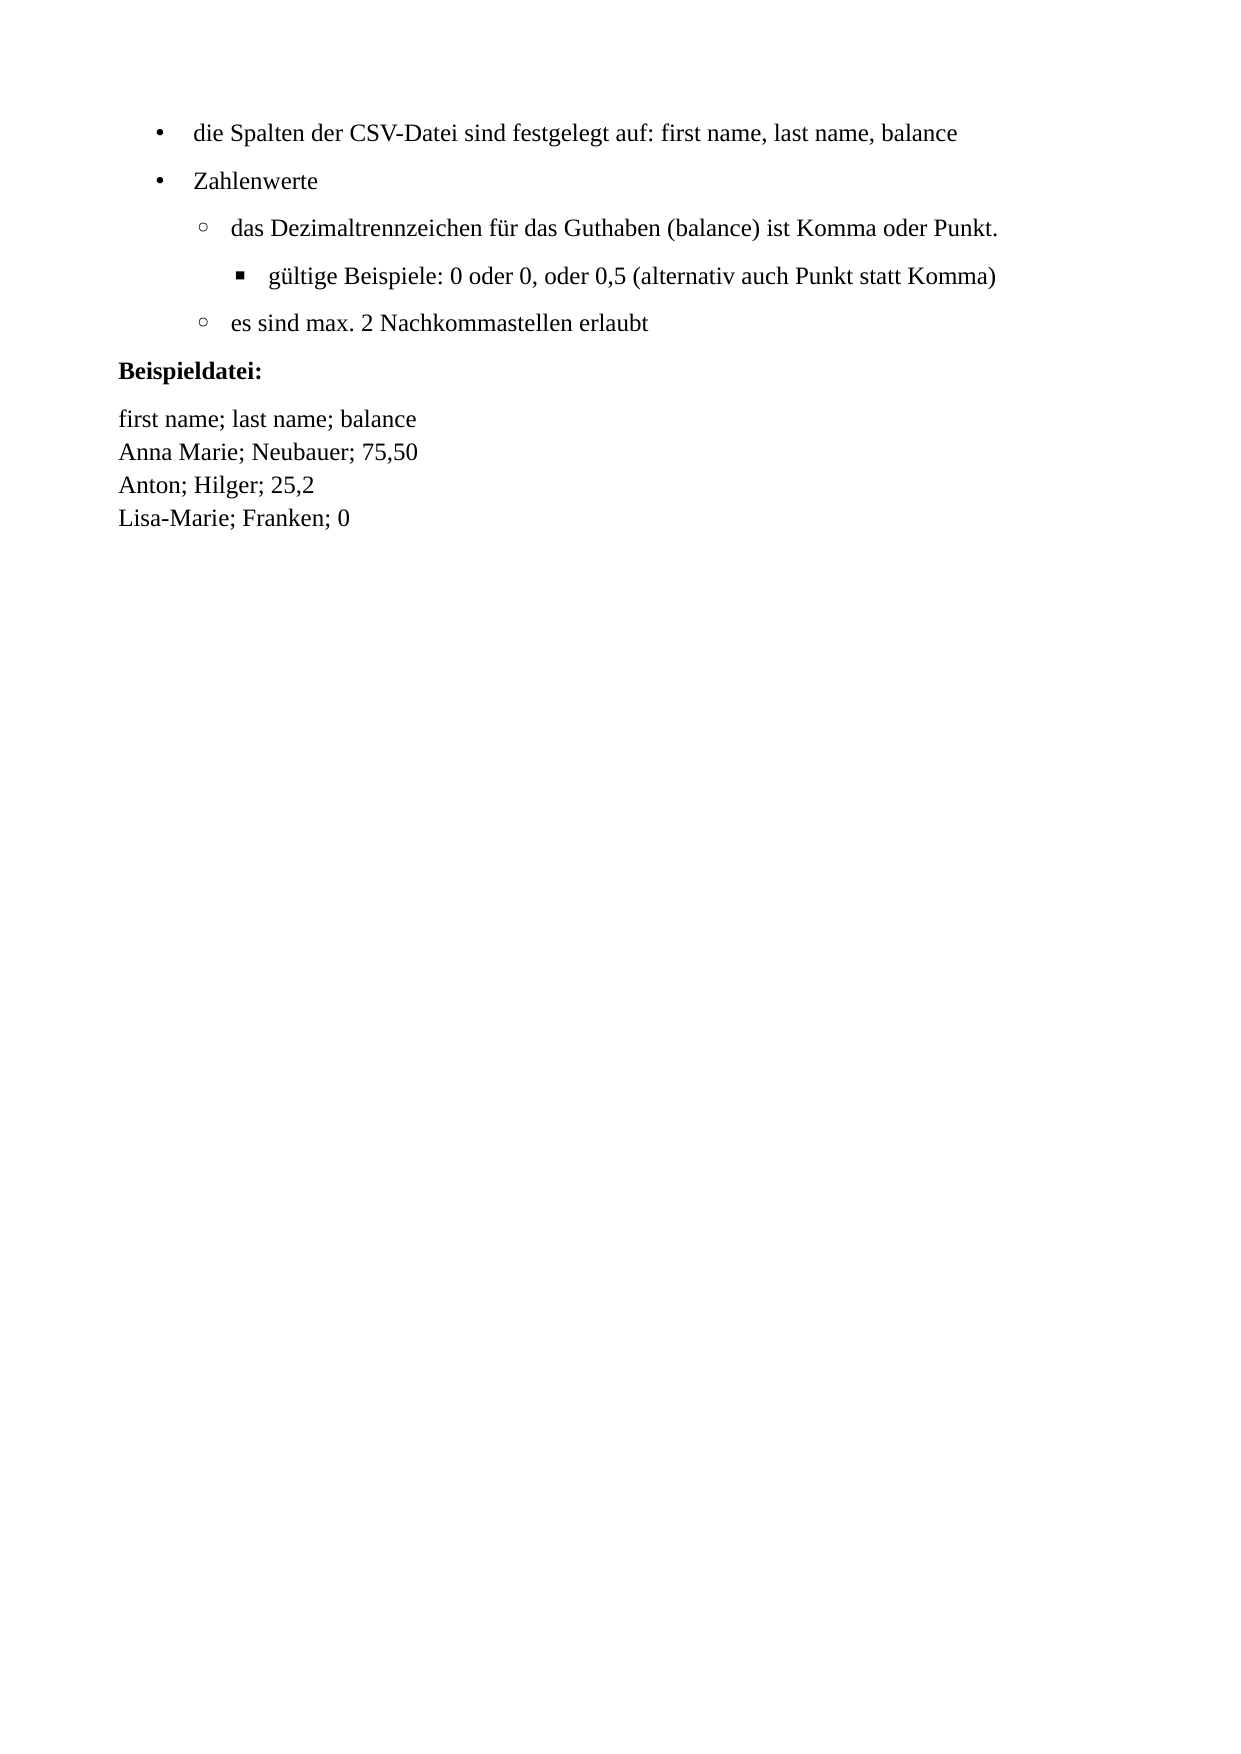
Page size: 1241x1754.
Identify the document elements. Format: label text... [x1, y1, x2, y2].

list gültige Beispiele: 0 oder 0, oder 0,5 (alternativ auch Punkt statt Komma) [231, 261, 1122, 290]
list Zahlenwerte [156, 166, 1122, 194]
list die Spalten der CSV-Datei sind festgelegt auf: first name, last name, balance [156, 118, 1122, 147]
text Beispieldatei: [118, 356, 1122, 385]
text first name; last name; balance Anna Marie; Neubauer; 75,50 Anton; Hilger; 25,2 Lisa-Marie; Franken; 0 [118, 404, 1122, 532]
list das Dezimaltrennzeichen für das Guthaben (balance) ist Komma oder Punkt. [193, 213, 1122, 242]
list es sind max. 2 Nachkommastellen erlaubt [193, 308, 1122, 337]
